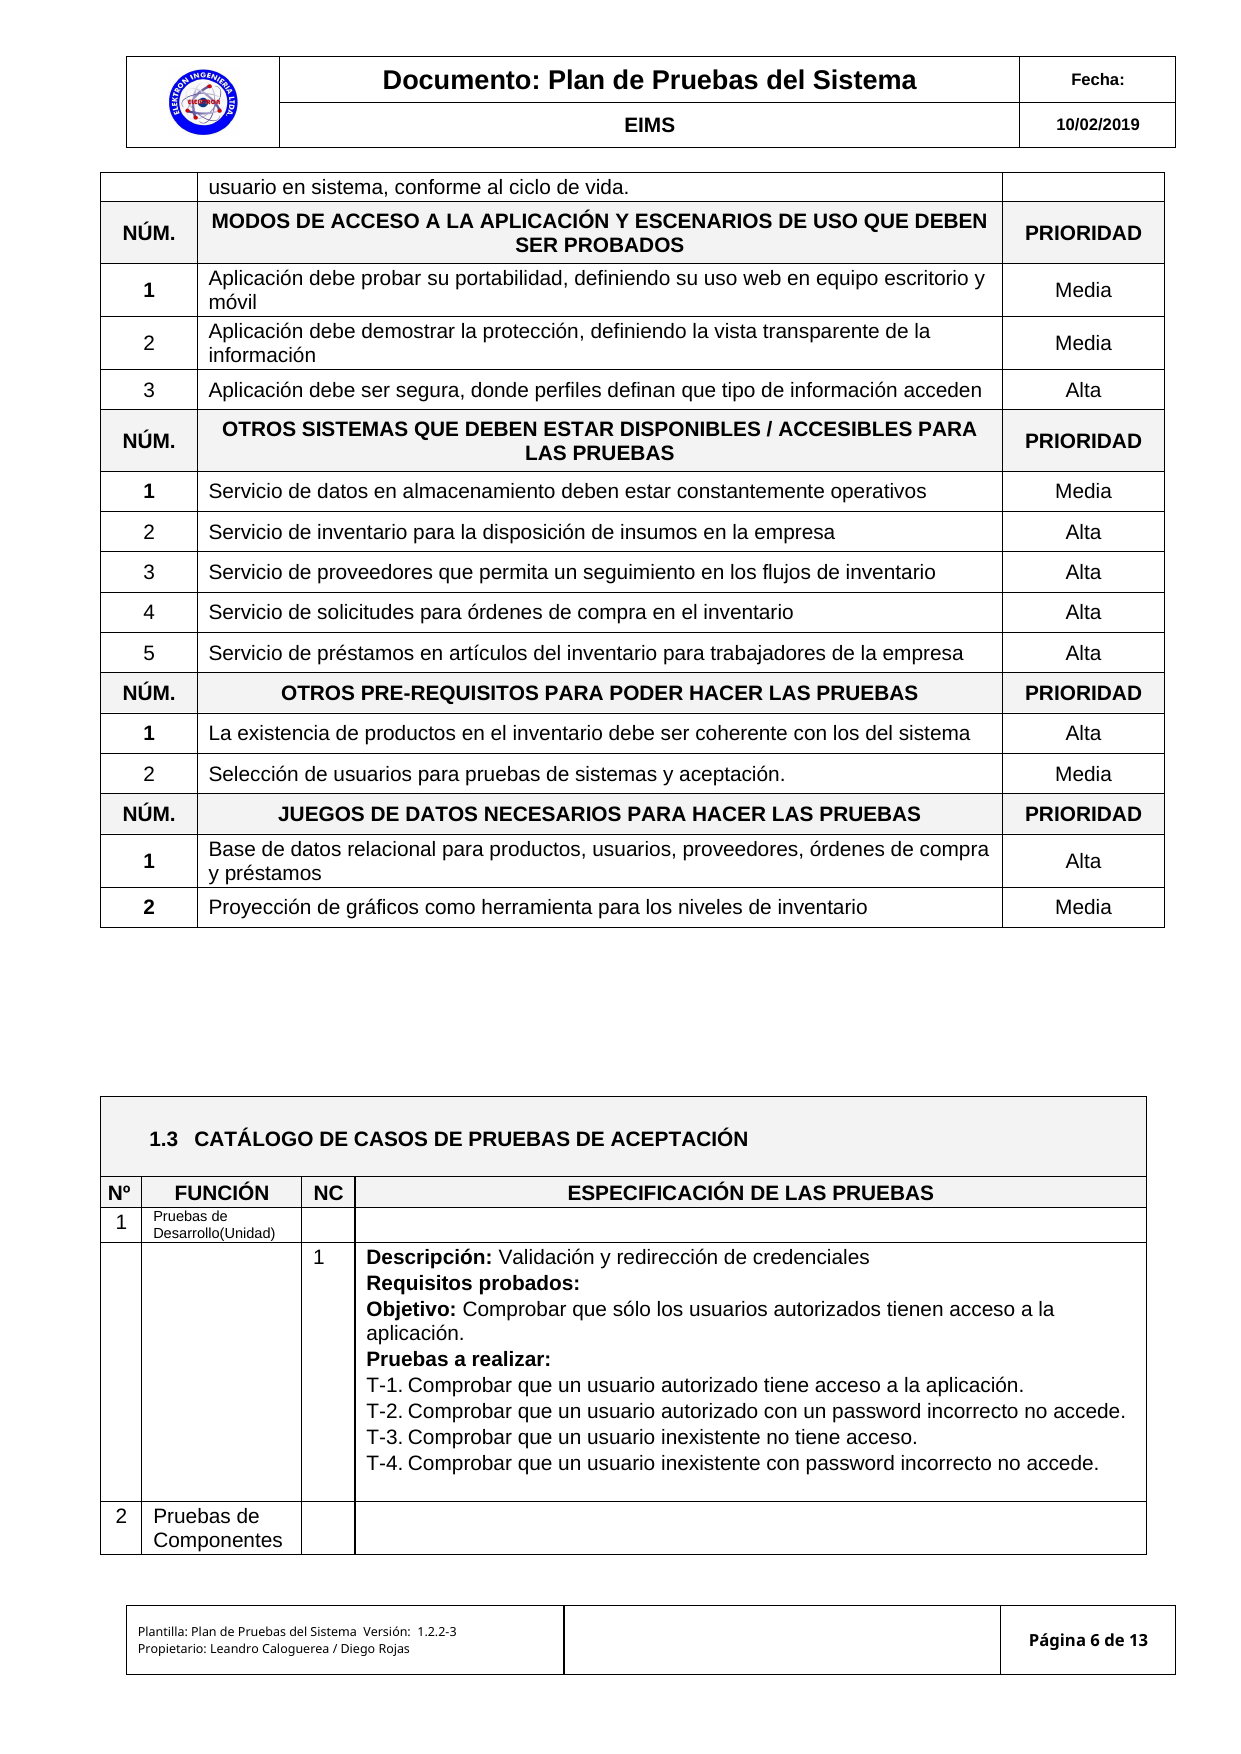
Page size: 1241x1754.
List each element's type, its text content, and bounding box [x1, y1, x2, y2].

table_cell 1 [101, 714, 197, 753]
table_cell Selección de usuarios para pruebas de sistemas y aceptación. [198, 754, 1002, 793]
table_cell PRIORIDAD [1003, 410, 1164, 471]
table_cell Aplicación debe probar su portabilidad, definiendo su uso web en equipo escritorio y móvil [198, 264, 1002, 316]
table_cell NÚM. [101, 794, 197, 833]
table_cell [1003, 173, 1164, 201]
table_cell 2 [101, 888, 197, 927]
table_cell NÚM. [101, 410, 197, 471]
table_cell 1 [302, 1243, 354, 1501]
table_cell Alta [1003, 370, 1164, 409]
table_cell Alta [1003, 714, 1164, 753]
table_cell [302, 1502, 354, 1554]
table_cell 2 [101, 512, 197, 551]
table_cell 1 [101, 472, 197, 511]
table_cell Alta [1003, 633, 1164, 672]
table_cell La existencia de productos en el inventario debe ser coherente con los del sistema [198, 714, 1002, 753]
table_cell 2 [101, 1502, 141, 1554]
table_cell Servicio de proveedores que permita un seguimiento en los flujos de inventario [198, 552, 1002, 592]
table_cell PRIORIDAD [1003, 794, 1164, 833]
table_cell Descripción: Validación y redirección de credenciales Requisitos probados: Objetivo: Comprobar que sólo los usuarios autorizados tienen acceso a la aplicación. Pruebas a realizar: Comprobar que un usuario autorizado tiene acceso a la aplicación. Comprobar que un usuario autorizado con un password incorrecto no accede. Comprobar que un usuario inexistente no tiene acceso. Comprobar que un usuario inexistente con password incorrecto no accede. [356, 1243, 1146, 1501]
table_cell 1 [101, 1208, 141, 1242]
table_cell [101, 1243, 141, 1501]
table_cell Nº [101, 1177, 141, 1207]
table_cell Media [1003, 888, 1164, 927]
picture [167, 67, 239, 136]
table_cell usuario en sistema, conforme al ciclo de vida. [198, 173, 1002, 201]
table_cell [142, 1243, 301, 1501]
table_cell NÚM. [101, 673, 197, 712]
table_cell Aplicación debe demostrar la protección, definiendo la vista transparente de la información [198, 317, 1002, 369]
table_cell 5 [101, 633, 197, 672]
table_cell 3 [101, 370, 197, 409]
table_cell FUNCIÓN [142, 1177, 301, 1207]
table_cell Media [1003, 264, 1164, 316]
table_cell PRIORIDAD [1003, 673, 1164, 712]
table_cell Media [1003, 754, 1164, 793]
table_cell 2 [101, 317, 197, 369]
table_cell OTROS PRE-REQUISITOS PARA PODER HACER LAS PRUEBAS [198, 673, 1002, 712]
table_cell Base de datos relacional para productos, usuarios, proveedores, órdenes de compra y préstamos [198, 835, 1002, 887]
table_cell Pruebas de Componentes [142, 1502, 301, 1554]
table_cell NÚM. [101, 202, 197, 263]
table_cell 1 [101, 264, 197, 316]
table_cell Servicio de datos en almacenamiento deben estar constantemente operativos [198, 472, 1002, 511]
table_cell Alta [1003, 835, 1164, 887]
table_cell 3 [101, 552, 197, 592]
table_cell [302, 1208, 354, 1242]
table_cell Media [1003, 472, 1164, 511]
table_cell Servicio de solicitudes para órdenes de compra en el inventario [198, 593, 1002, 632]
table_cell JUEGOS DE DATOS NECESARIOS PARA HACER LAS PRUEBAS [198, 794, 1002, 833]
table_cell Proyección de gráficos como herramienta para los niveles de inventario [198, 888, 1002, 927]
table_cell 2 [101, 754, 197, 793]
table_cell 4 [101, 593, 197, 632]
table_cell Alta [1003, 593, 1164, 632]
table_cell OTROS SISTEMAS QUE DEBEN ESTAR DISPONIBLES / ACCESIBLES PARA LAS PRUEBAS [198, 410, 1002, 471]
table_cell PRIORIDAD [1003, 202, 1164, 263]
table_cell [101, 173, 197, 201]
table_cell NC [302, 1177, 354, 1207]
table_cell MODOS DE ACCESO A LA APLICACIÓN Y ESCENARIOS DE USO QUE DEBEN SER PROBADOS [198, 202, 1002, 263]
table_cell Aplicación debe ser segura, donde perfiles definan que tipo de información acceden [198, 370, 1002, 409]
table_cell Servicio de préstamos en artículos del inventario para trabajadores de la empresa [198, 633, 1002, 672]
table_cell [356, 1502, 1146, 1554]
table_cell Alta [1003, 552, 1164, 592]
table_cell Media [1003, 317, 1164, 369]
table_header CATÁLOGO DE CASOS DE PRUEBAS DE ACEPTACIÓN [101, 1097, 1146, 1176]
table_cell Servicio de inventario para la disposición de insumos en la empresa [198, 512, 1002, 551]
table_cell 1 [101, 835, 197, 887]
table_cell [356, 1208, 1146, 1242]
table_cell Alta [1003, 512, 1164, 551]
table_cell Pruebas de Desarrollo(Unidad) [142, 1208, 301, 1242]
table_cell ESPECIFICACIÓN DE LAS PRUEBAS [356, 1177, 1146, 1207]
